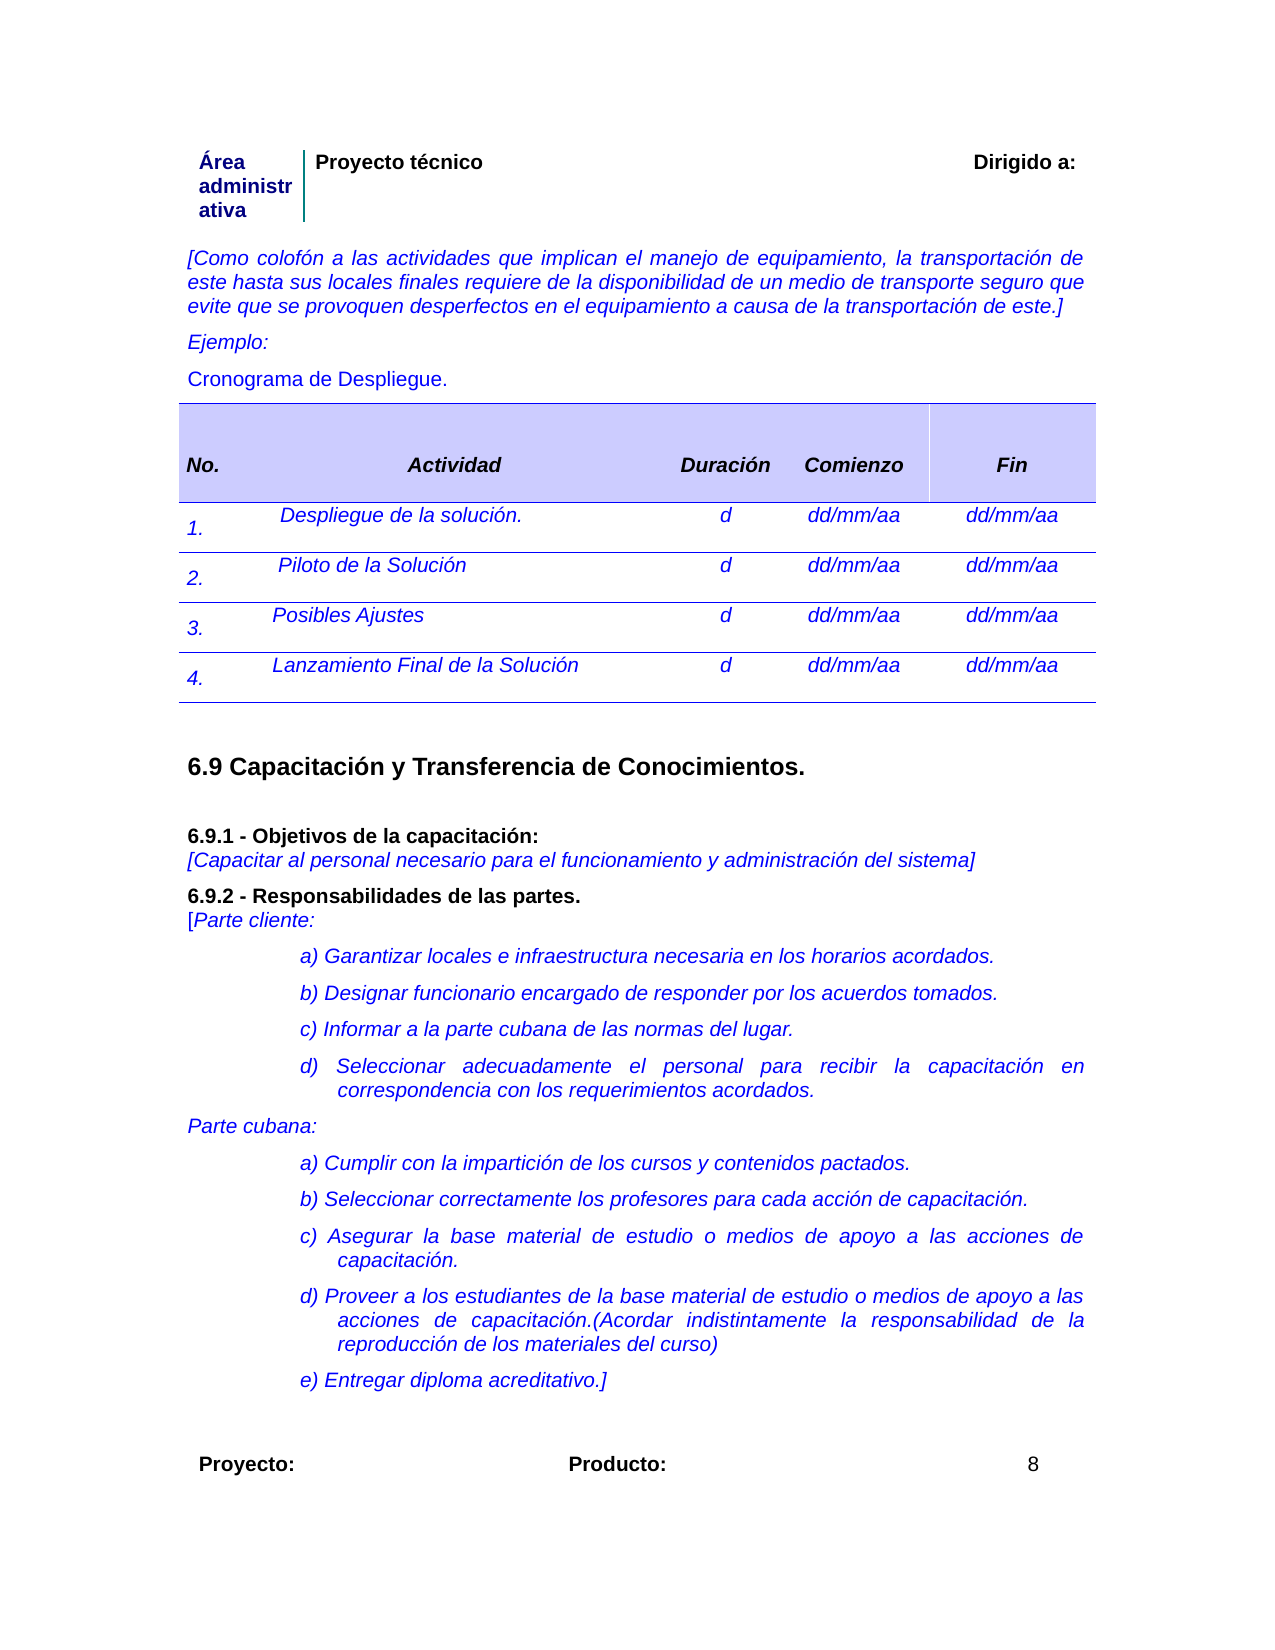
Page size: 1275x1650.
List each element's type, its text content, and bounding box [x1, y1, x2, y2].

table_cell d [673, 653, 780, 702]
table_header Actividad [229, 404, 673, 502]
text a) Cumplir con la impartición de los cursos y contenidos pactados. [300, 1151, 1087, 1174]
table_cell dd/mm/aa [780, 653, 929, 702]
table_header Comienzo [780, 404, 929, 502]
text [Capacitar al personal necesario para el funcionamiento y administración del sistema] [187, 847, 1087, 871]
text a) Garantizar locales e infraestructura necesaria en los horarios acordados. [300, 944, 1087, 968]
text Cronograma de Despliegue. [187, 367, 1087, 391]
table_cell [179, 653, 229, 702]
text d) Seleccionar adecuadamente el personal para recibir la capacitación en correspondencia con los requerimientos acordados. [300, 1054, 1087, 1102]
table_header No. [179, 404, 229, 502]
text d) Proveer a los estudiantes de la base material de estudio o medios de apoyo a las acciones de capacitación.(Acordar indistintamente la responsabilidad de la reproducción de los materiales del curso) [300, 1284, 1087, 1356]
table_cell [179, 553, 229, 602]
table_cell Posibles Ajustes [229, 603, 673, 652]
subtitle 6.9.1 - Objetivos de la capacitación: [187, 823, 1087, 847]
table_header Fin [930, 404, 1096, 502]
table_cell [179, 603, 229, 652]
text [Como colofón a las actividades que implican el manejo de equipamiento, la transportación de este hasta sus locales finales requiere de la disponibilidad de un medio de transporte seguro que evite que se provoquen desperfectos en el equipamiento a causa de la transportación de este.] [187, 246, 1087, 318]
table_cell Despliegue de la solución. [229, 503, 673, 552]
table_cell dd/mm/aa [930, 553, 1096, 602]
table_cell d [673, 503, 780, 552]
table_cell d [673, 553, 780, 602]
table_cell Piloto de la Solución [229, 553, 673, 602]
text c) Informar a la parte cubana de las normas del lugar. [300, 1017, 1087, 1041]
table_cell dd/mm/aa [930, 503, 1096, 552]
subtitle 6.9.2 - Responsabilidades de las partes. [187, 884, 1087, 908]
table_cell dd/mm/aa [780, 503, 929, 552]
text Ejemplo: [187, 330, 1087, 354]
table_cell dd/mm/aa [930, 653, 1096, 702]
table_cell [179, 503, 229, 552]
table_cell dd/mm/aa [930, 603, 1096, 652]
table_cell d [673, 603, 780, 652]
text b) Designar funcionario encargado de responder por los acuerdos tomados. [300, 981, 1087, 1005]
text Parte cubana: [187, 1114, 1087, 1138]
table_header Duración [673, 404, 780, 502]
subtitle 6.9 Capacitación y Transferencia de Conocimientos. [187, 752, 1087, 781]
text b) Seleccionar correctamente los profesores para cada acción de capacitación. [300, 1187, 1087, 1211]
text c) Asegurar la base material de estudio o medios de apoyo a las acciones de capacitación. [300, 1223, 1087, 1271]
table_cell dd/mm/aa [780, 603, 929, 652]
text e) Entregar diploma acreditativo.] [300, 1368, 1087, 1392]
table_cell Lanzamiento Final de la Solución [229, 653, 673, 702]
table_cell dd/mm/aa [780, 553, 929, 602]
text [Parte cliente: [187, 908, 1087, 932]
